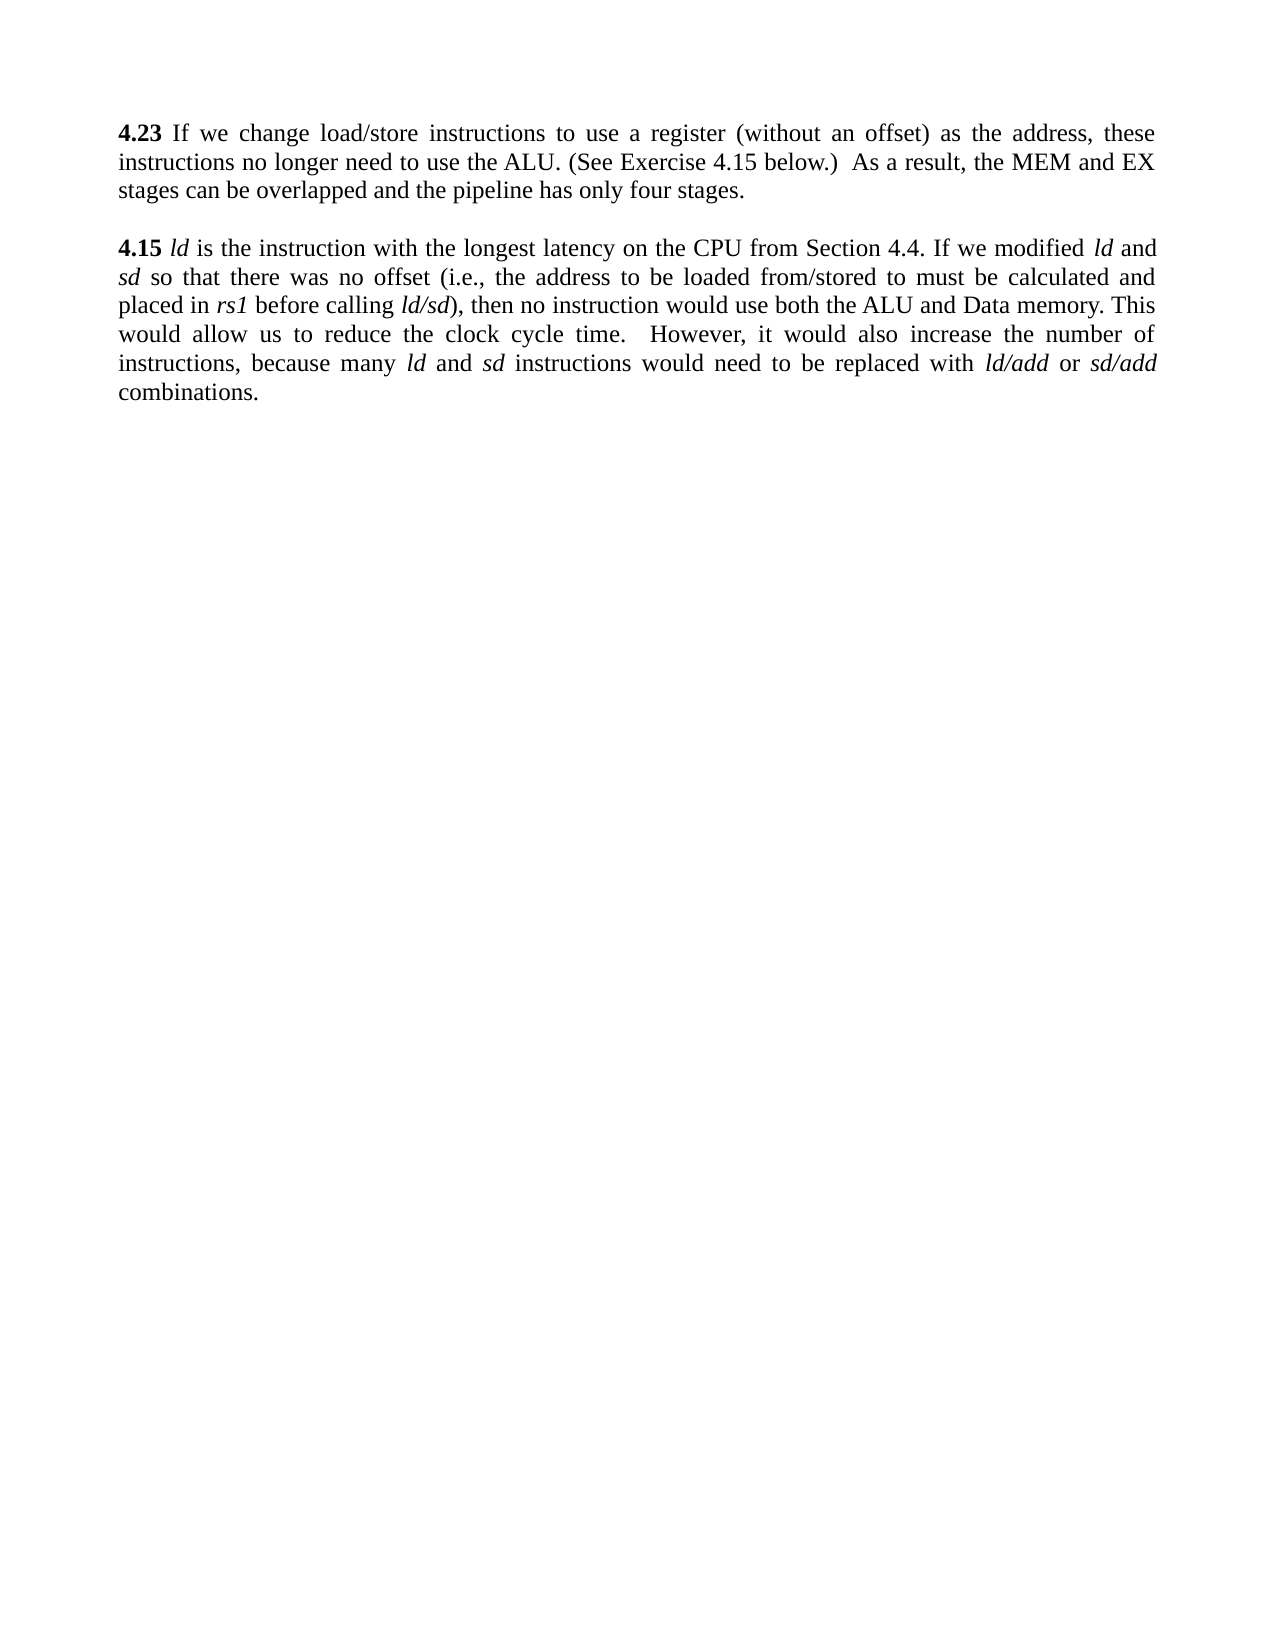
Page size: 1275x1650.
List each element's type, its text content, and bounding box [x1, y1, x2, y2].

text 4.23 If we change load/store instructions to use a register (without an offset) as the address, these instructions no longer need to use the ALU. (See Exercise 4.15 below.) As a result, the MEM and EX stages can be overlapped and the pipeline has only four stages. [118, 118, 1157, 204]
text 4.15 ld is the instruction with the longest latency on the CPU from Section 4.4. If we modified ld and sd so that there was no offset (i.e., the address to be loaded from/stored to must be calculated and placed in rs1 before calling ld/sd), then no instruction would use both the ALU and Data memory. This would allow us to reduce the clock cycle time. However, it would also increase the number of instructions, because many ld and sd instructions would need to be replaced with ld/add or sd/add combinations. [118, 233, 1157, 406]
